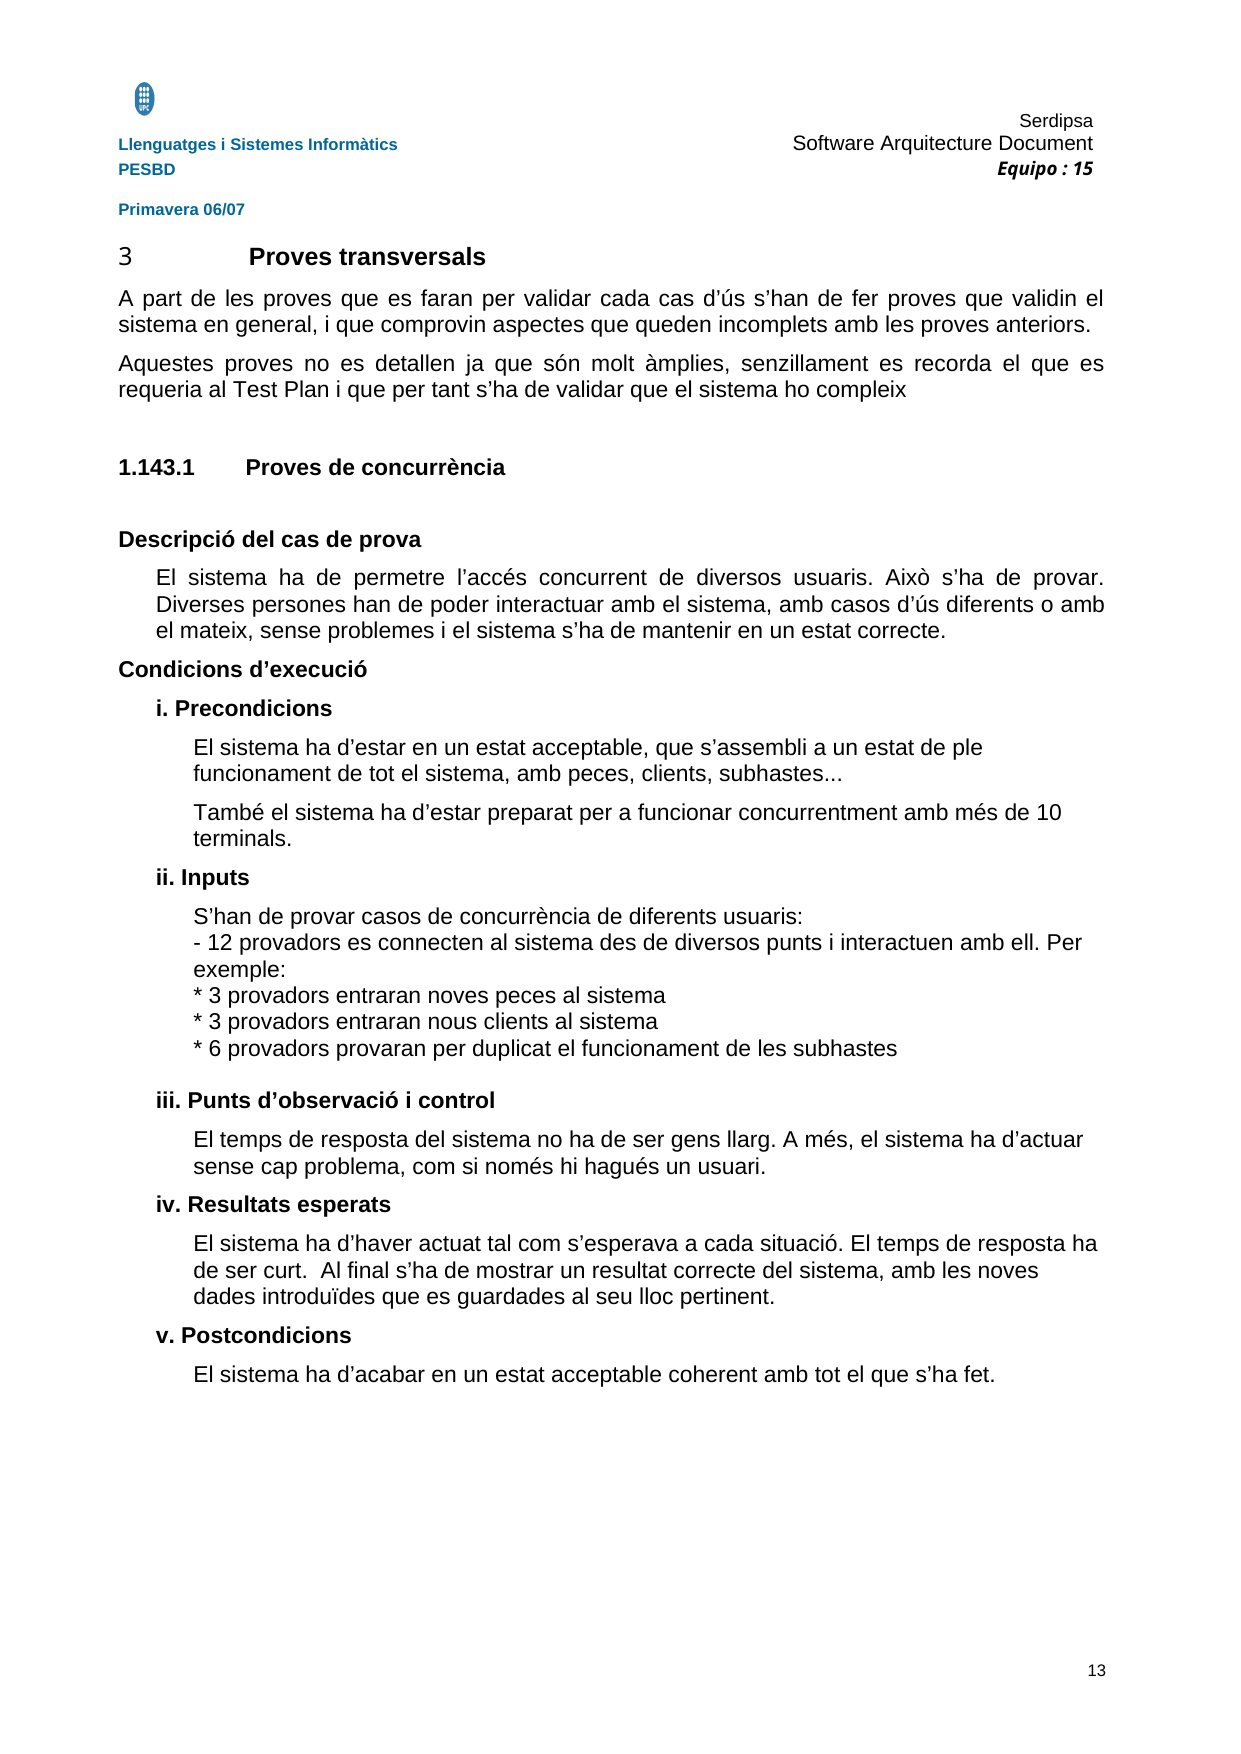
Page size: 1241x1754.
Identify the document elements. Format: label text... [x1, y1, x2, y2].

text Condicions d’execució [118, 656, 1106, 682]
text S’han de provar casos de concurrència de diferents usuaris: [193, 903, 1106, 929]
text * 3 provadors entraran noves peces al sistema [193, 982, 1106, 1008]
text * 6 provadors provaran per duplicat el funcionament de les subhastes [193, 1035, 1106, 1061]
text iv. Resultats esperats [156, 1191, 1106, 1218]
text A part de les proves que es faran per validar cada cas d’ús s’han de fer proves que validin el sistema en general, i que comprovin aspectes que queden incomplets amb les proves anteriors. [118, 285, 1106, 337]
text iii. Punts d’observació i control [156, 1087, 1106, 1114]
subtitle 3.1 Proves de concurrència [118, 454, 1106, 480]
text - 12 provadors es connecten al sistema des de diversos punts i interactuen amb ell. Per exemple: [193, 929, 1106, 982]
text El sistema ha d’acabar en un estat acceptable coherent amb tot el que s’ha fet. [193, 1361, 1106, 1387]
text i. Precondicions [156, 695, 1106, 721]
text * 3 provadors entraran nous clients al sistema [193, 1008, 1106, 1035]
text v. Postcondicions [156, 1322, 1106, 1348]
text El sistema ha d’estar en un estat acceptable, que s’assembli a un estat de ple funcionament de tot el sistema, amb peces, clients, subhastes... [193, 734, 1106, 786]
text El sistema ha d’haver actuat tal com s’esperava a cada situació. El temps de resposta ha de ser curt. Al final s’ha de mostrar un resultat correcte del sistema, amb les noves dades introduïdes que es guardades al seu lloc pertinent. [193, 1230, 1106, 1309]
text El temps de resposta del sistema no ha de ser gens llarg. A més, el sistema ha d’actuar sense cap problema, com si només hi hagués un usuari. [193, 1126, 1106, 1179]
text El sistema ha de permetre l’accés concurrent de diversos usuaris. Això s’ha de provar. Diverses persones han de poder interactuar amb el sistema, amb casos d’ús diferents o amb el mateix, sense problemes i el sistema s’ha de mantenir en un estat correcte. [156, 564, 1106, 643]
text ii. Inputs [156, 864, 1106, 890]
text Descripció del cas de prova [118, 526, 1106, 552]
text També el sistema ha d’estar preparat per a funcionar concurrentment amb més de 10 terminals. [193, 799, 1106, 852]
text Aquestes proves no es detallen ja que són molt àmplies, senzillament es recorda el que es requeria al Test Plan i que per tant s’ha de validar que el sistema ho compleix [118, 350, 1106, 403]
subtitle 3 Proves transversals [118, 238, 1106, 272]
